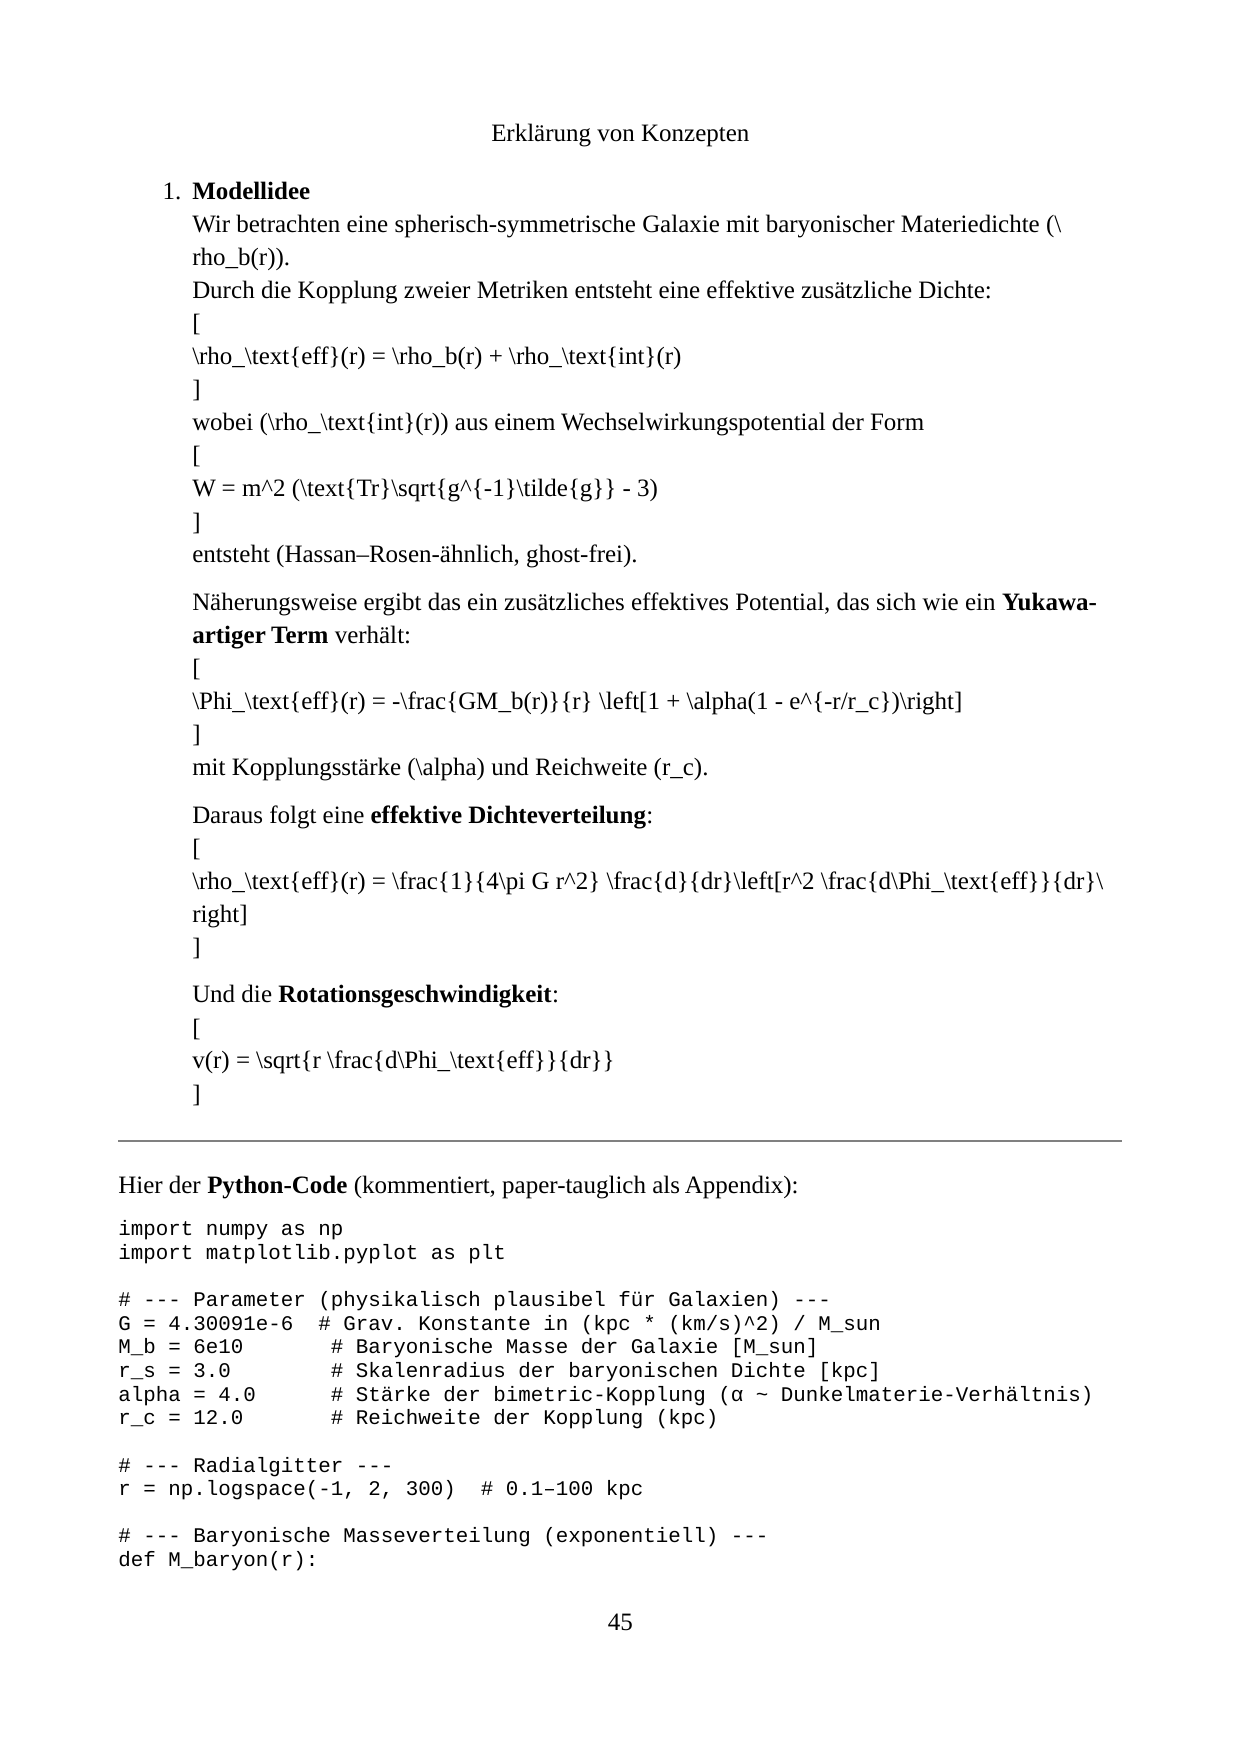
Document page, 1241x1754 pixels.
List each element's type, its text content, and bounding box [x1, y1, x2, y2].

list Modellidee Wir betrachten eine spherisch-symmetrische Galaxie mit baryonischer Materiedichte (\rho_b(r)). Durch die Kopplung zweier Metriken entsteht eine effektive zusätzliche Dichte: [ \rho_\text{eff}(r) = \rho_b(r) + \rho_\text{int}(r) ] wobei (\rho_\text{int}(r)) aus einem Wechselwirkungspotential der Form [ W = m^2 (\text{Tr}\sqrt{g^{-1}\tilde{g}} - 3) ] entsteht (Hassan–Rosen-ähnlich, ghost-frei). [162, 176, 1122, 568]
text def M_baryon(r): [118, 1549, 1122, 1573]
text # --- Parameter (physikalisch plausibel für Galaxien) --- [118, 1289, 1122, 1313]
text M_b = 6e10 # Baryonische Masse der Galaxie [M_sun] [118, 1336, 1122, 1360]
list Daraus folgt eine effektive Dichteverteilung: [ \rho_\text{eff}(r) = \frac{1}{4\pi G r^2} \frac{d}{dr}\left[r^2 \frac{d\Phi_\text{eff}}{dr}\right] ] [162, 800, 1122, 961]
text r_c = 12.0 # Reichweite der Kopplung (kpc) [118, 1407, 1122, 1431]
list Und die Rotationsgeschwindigkeit: [ v(r) = \sqrt{r \frac{d\Phi_\text{eff}}{dr}} ] [162, 979, 1122, 1107]
text import numpy as np [118, 1218, 1122, 1242]
text Hier der Python-Code (kommentiert, paper-tauglich als Appendix): [118, 1171, 1122, 1199]
text r = np.logspace(-1, 2, 300) # 0.1–100 kpc [118, 1478, 1122, 1502]
list Näherungsweise ergibt das ein zusätzliches effektives Potential, das sich wie ein Yukawa-artiger Term verhält: [ \Phi_\text{eff}(r) = -\frac{GM_b(r)}{r} \left[1 + \alpha(1 - e^{-r/r_c})\right] ] mit Kopplungsstärke (\alpha) und Reichweite (r_c). [162, 587, 1122, 781]
text # --- Radialgitter --- [118, 1454, 1122, 1478]
text # --- Baryonische Masseverteilung (exponentiell) --- [118, 1526, 1122, 1549]
text G = 4.30091e-6 # Grav. Konstante in (kpc * (km/s)^2) / M_sun [118, 1313, 1122, 1336]
text alpha = 4.0 # Stärke der bimetric-Kopplung (α ~ Dunkelmaterie-Verhältnis) [118, 1384, 1122, 1407]
text r_s = 3.0 # Skalenradius der baryonischen Dichte [kpc] [118, 1360, 1122, 1384]
text import matplotlib.pyplot as plt [118, 1242, 1122, 1265]
